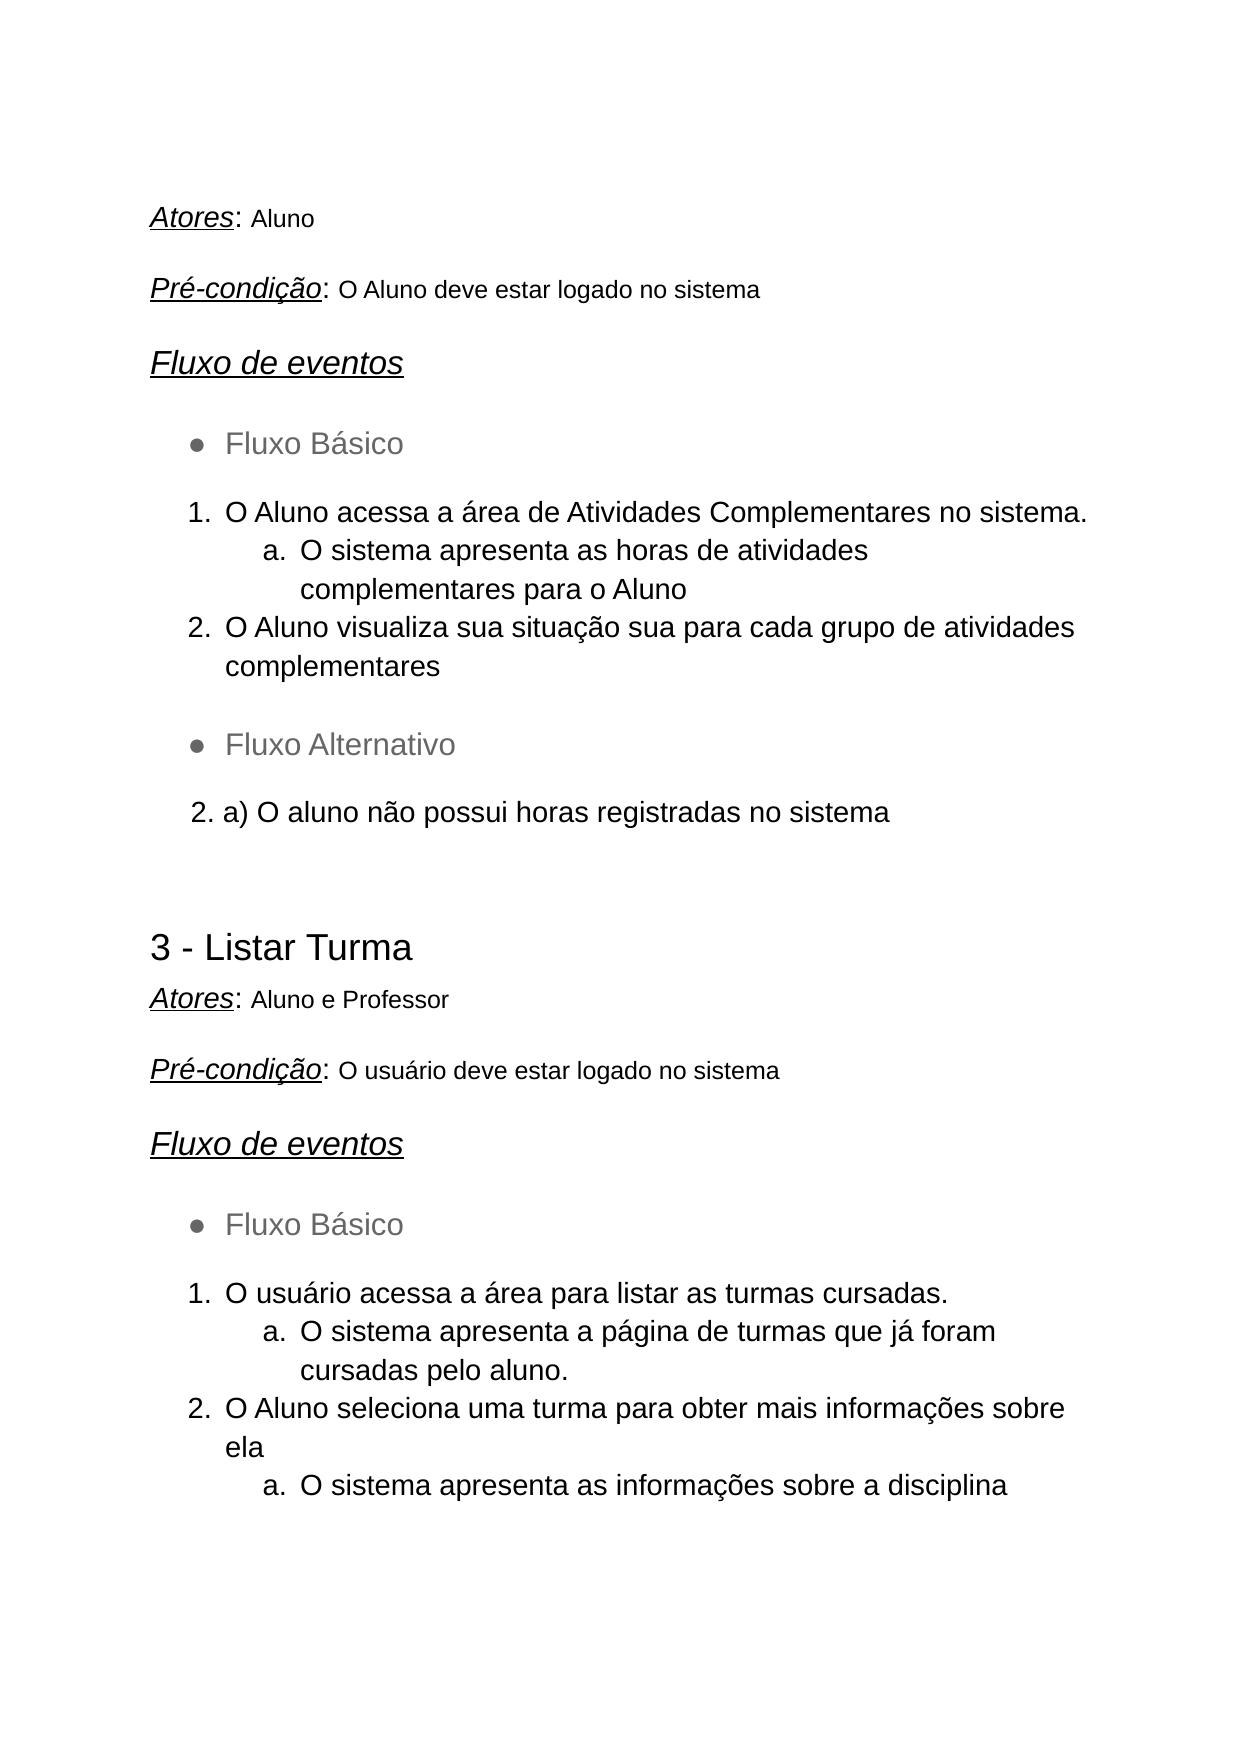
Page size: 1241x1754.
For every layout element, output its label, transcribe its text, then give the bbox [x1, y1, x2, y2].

text Fluxo de eventos [150, 1124, 1090, 1162]
text Pré-condição: O Aluno deve estar logado no sistema [150, 271, 1090, 305]
subtitle 3 - Listar Turma [150, 925, 1090, 968]
list O usuário acessa a área para listar as turmas cursadas. [187, 1276, 1090, 1309]
list O sistema apresenta as horas de atividades complementares para o Aluno [262, 533, 1090, 605]
subtitle Fluxo Alternativo [187, 726, 1090, 762]
list O sistema apresenta as informações sobre a disciplina [262, 1468, 1090, 1502]
list O Aluno seleciona uma turma para obter mais informações sobre ela [187, 1391, 1090, 1463]
text Atores: Aluno e Professor [150, 981, 1090, 1014]
list O Aluno visualiza sua situação sua para cada grupo de atividades complementares [187, 610, 1090, 682]
subtitle Fluxo Básico [187, 425, 1090, 461]
text Pré-condição: O usuário deve estar logado no sistema [150, 1052, 1090, 1086]
list O Aluno acessa a área de Atividades Complementares no sistema. [187, 495, 1090, 528]
text Fluxo de eventos [150, 343, 1090, 381]
text Atores: Aluno [150, 199, 1090, 233]
text 2. a) O aluno não possui horas registradas no sistema [150, 795, 1090, 829]
list O sistema apresenta a página de turmas que já foram cursadas pelo aluno. [262, 1314, 1090, 1386]
subtitle Fluxo Básico [187, 1206, 1090, 1242]
